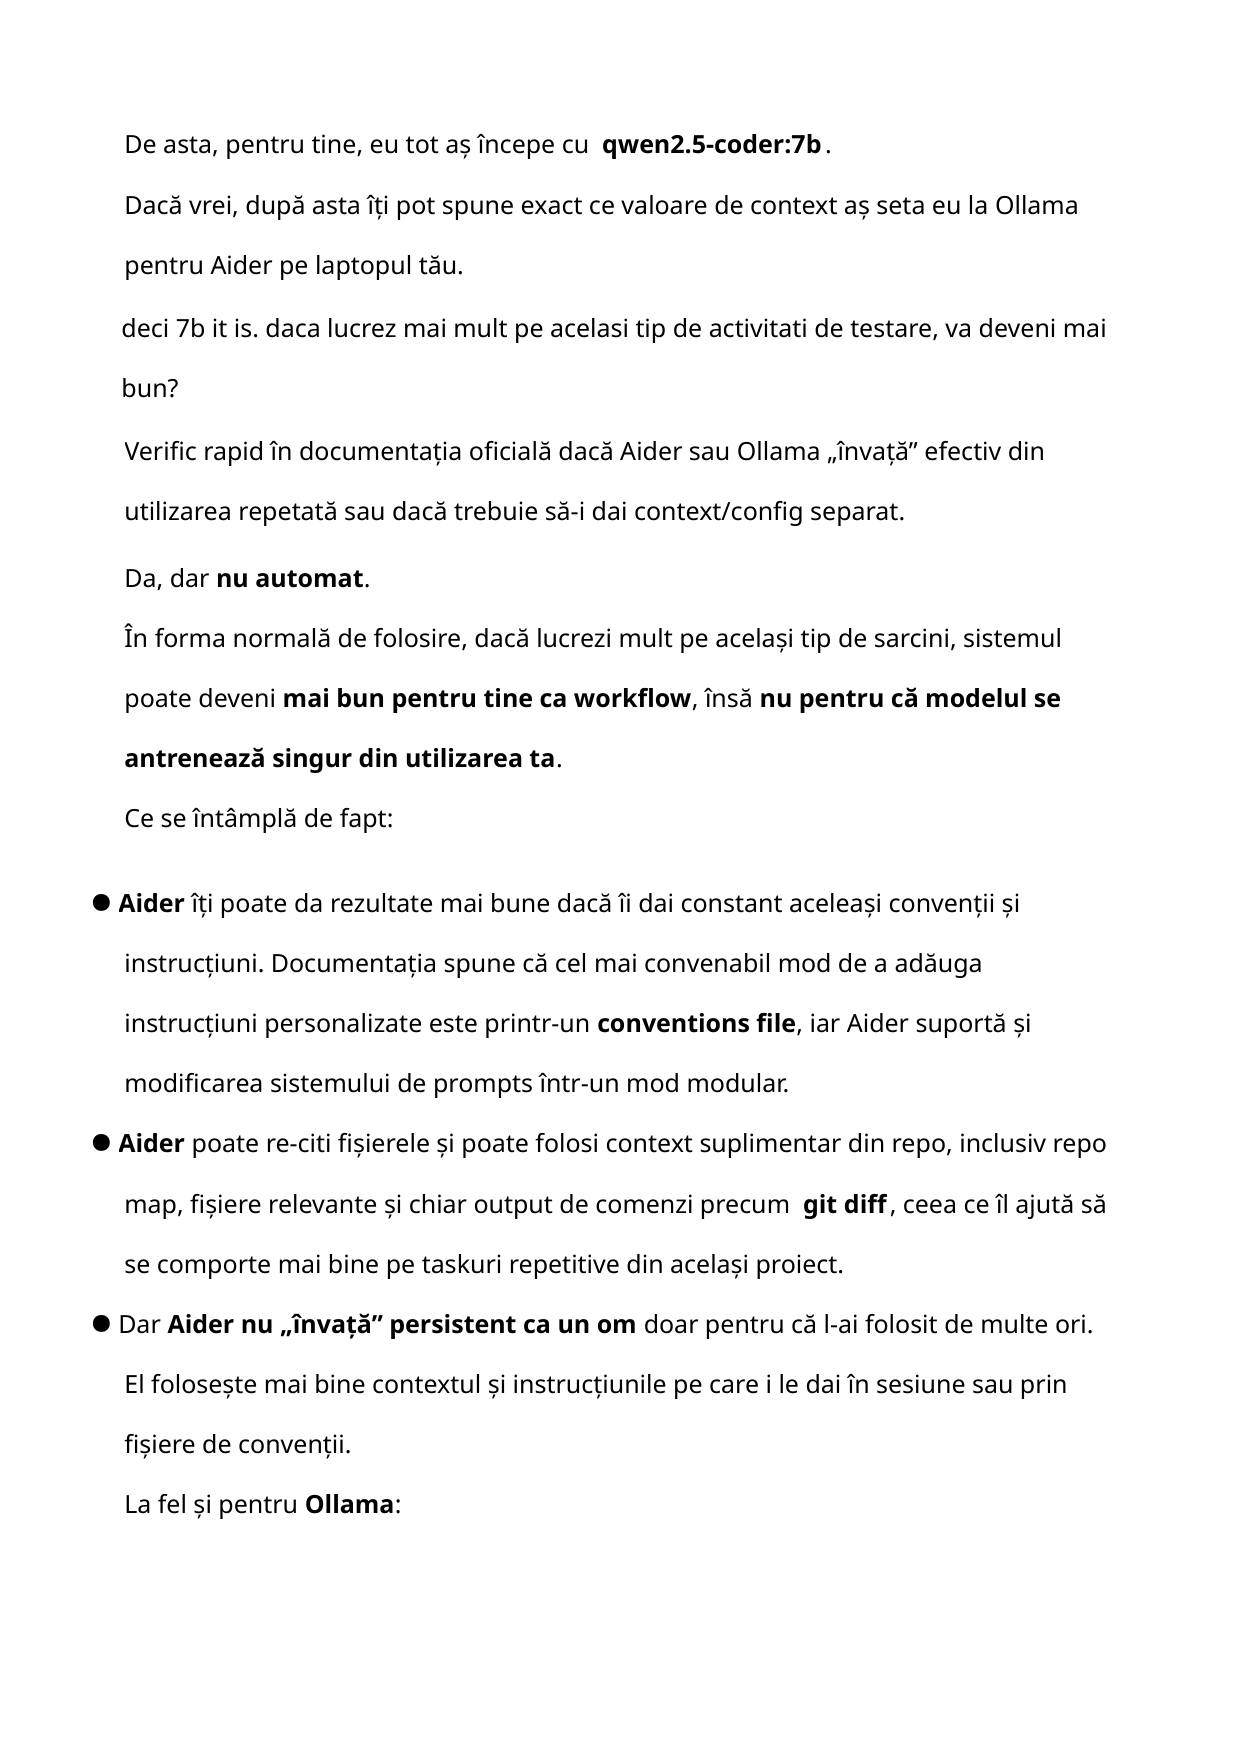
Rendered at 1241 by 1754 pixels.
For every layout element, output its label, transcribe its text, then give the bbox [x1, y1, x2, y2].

list Aider poate re-citi fișierele și poate folosi context suplimentar din repo, inclusiv repo map, fișiere relevante și chiar output de comenzi precum git diff, ceea ce îl ajută să se comporte mai bine pe taskuri repetitive din același proiect. [119, 1120, 1122, 1283]
text Da, dar nu automat. [119, 554, 1122, 597]
text deci 7b it is. daca lucrez mai mult pe acelasi tip de activitati de testare, va deveni mai bun? [119, 369, 181, 408]
text În forma normală de folosire, dacă lucrezi mult pe același tip de sarcini, sistemul poate deveni mai bun pentru tine ca workflow, însă nu pentru că modelul se antrenează singur din utilizarea ta. [119, 614, 1122, 778]
text Ce se întâmplă de fapt: [119, 794, 1122, 838]
text De asta, pentru tine, eu tot aș începe cu qwen2.5-coder:7b. Dacă vrei, după asta îți pot spune exact ce valoare de context aș seta eu la Ollama pentru Aider pe laptopul tău. [119, 122, 1122, 287]
text La fel și pentru Ollama: [119, 1481, 1122, 1527]
list Aider îți poate da rezultate mai bune dacă îi dai constant aceleași convenții și instrucțiuni. Documentația spune că cel mai convenabil mod de a adăuga instrucțiuni personalizate este printr-un conventions file, iar Aider suportă și modificarea sistemului de prompts într-un mod modular. [119, 880, 1122, 1103]
text deci 7b it is. daca lucrez mai mult pe acelasi tip de activitati de testare, va deveni mai bun? [122, 307, 1122, 408]
list Dar Aider nu „învață” persistent ca un om doar pentru că l-ai folosit de multe ori. El folosește mai bine contextul și instrucțiunile pe care i le dai în sesiune sau prin fișiere de convenții. [119, 1300, 1122, 1464]
text Verific rapid în documentația oficială dacă Aider sau Ollama „învață” efectiv din utilizarea repetată sau dacă trebuie să-i dai context/config separat. [119, 429, 1122, 531]
